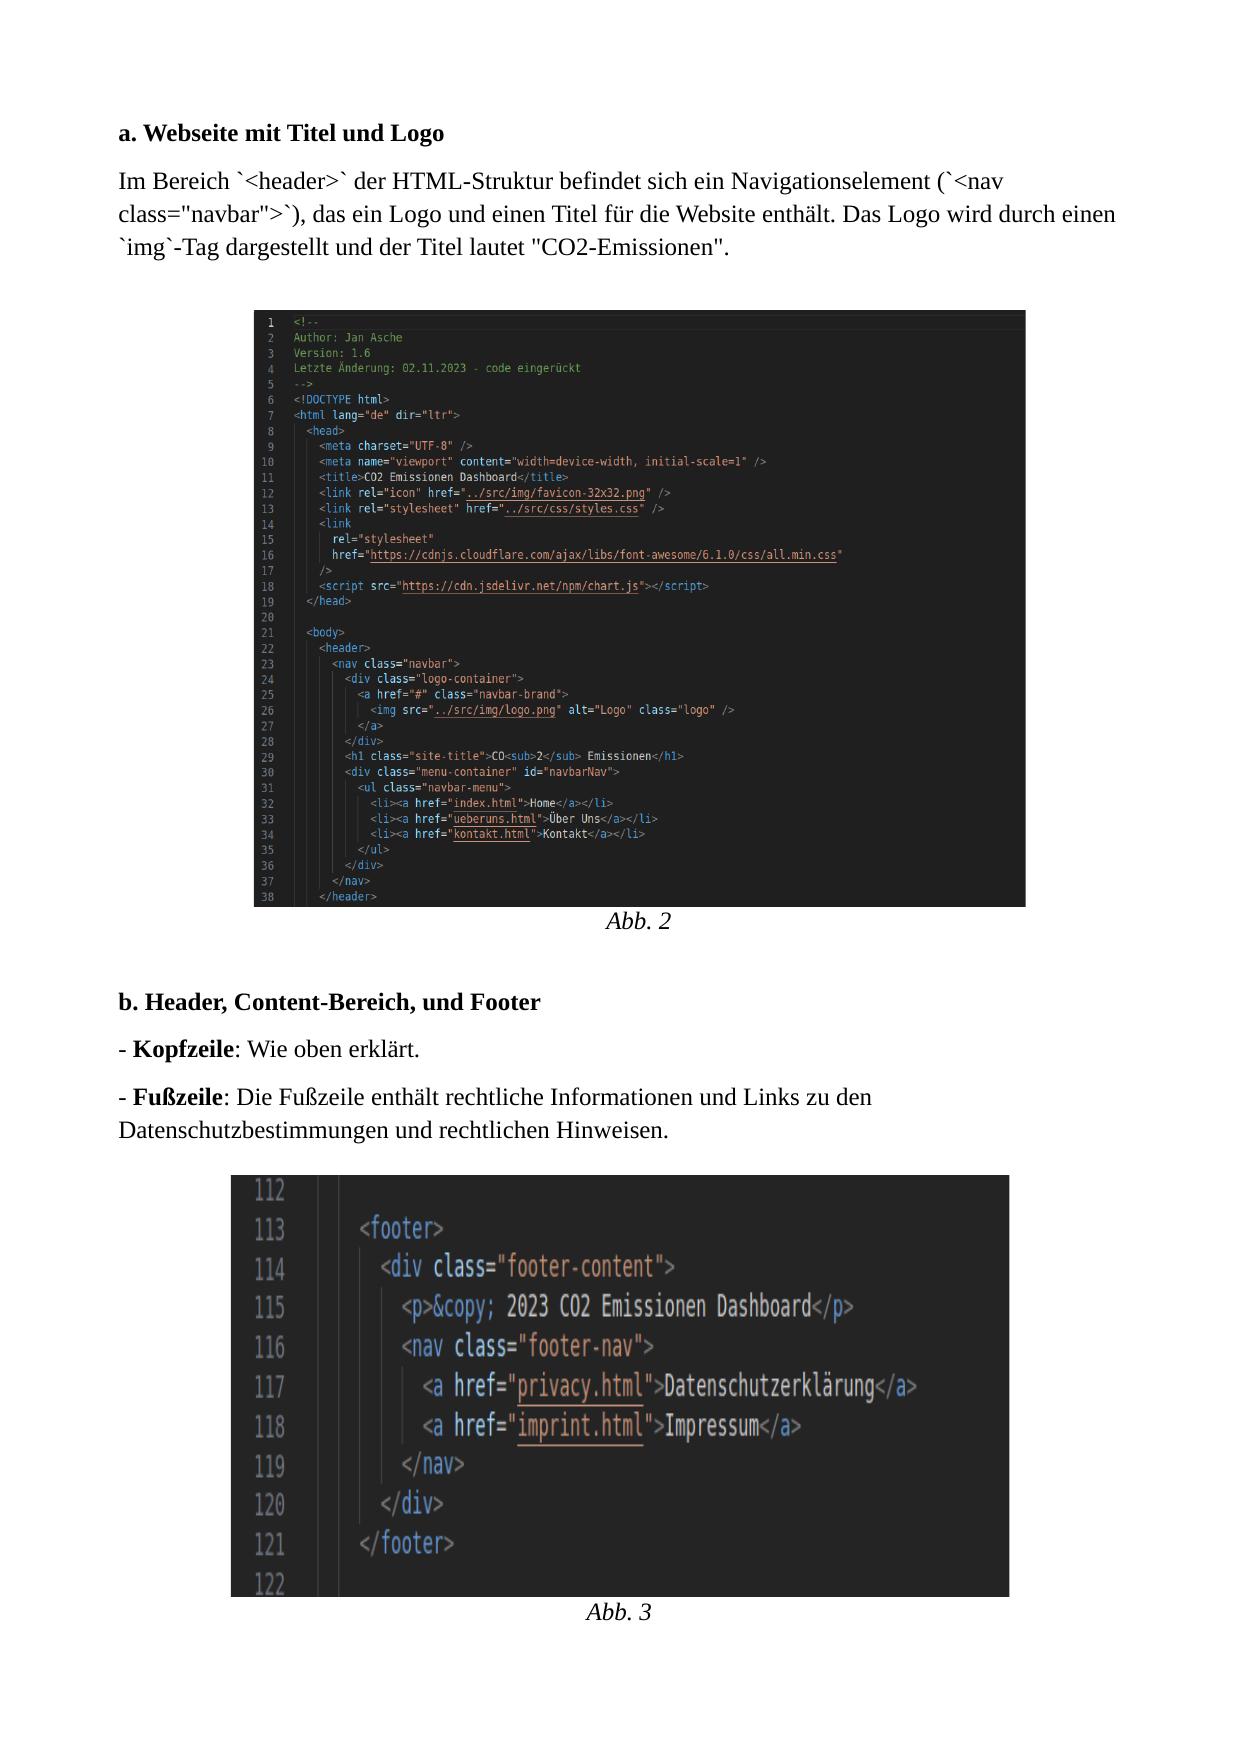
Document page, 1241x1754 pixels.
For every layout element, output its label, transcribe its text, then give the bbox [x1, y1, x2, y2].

text b. Header, Content-Bereich, und Footer [118, 987, 1122, 1016]
picture [253, 310, 1026, 907]
text Abb. 3 [227, 1175, 1013, 1625]
text a. Webseite mit Titel und Logo [118, 118, 1122, 147]
picture [230, 1175, 1010, 1597]
text Im Bereich `<header>` der HTML-Struktur befindet sich ein Navigationselement (`<nav class="navbar">`), das ein Logo und einen Titel für die Website enthält. Das Logo wird durch einen `img`-Tag dargestellt und der Titel lautet "CO2-Emissionen". [118, 166, 1122, 261]
text Abb. 2 [254, 907, 1026, 935]
text - Kopfzeile: Wie oben erklärt. [118, 1034, 1122, 1063]
text - Fußzeile: Die Fußzeile enthält rechtliche Informationen und Links zu den Datenschutzbestimmungen und rechtlichen Hinweisen. [118, 1082, 1122, 1144]
